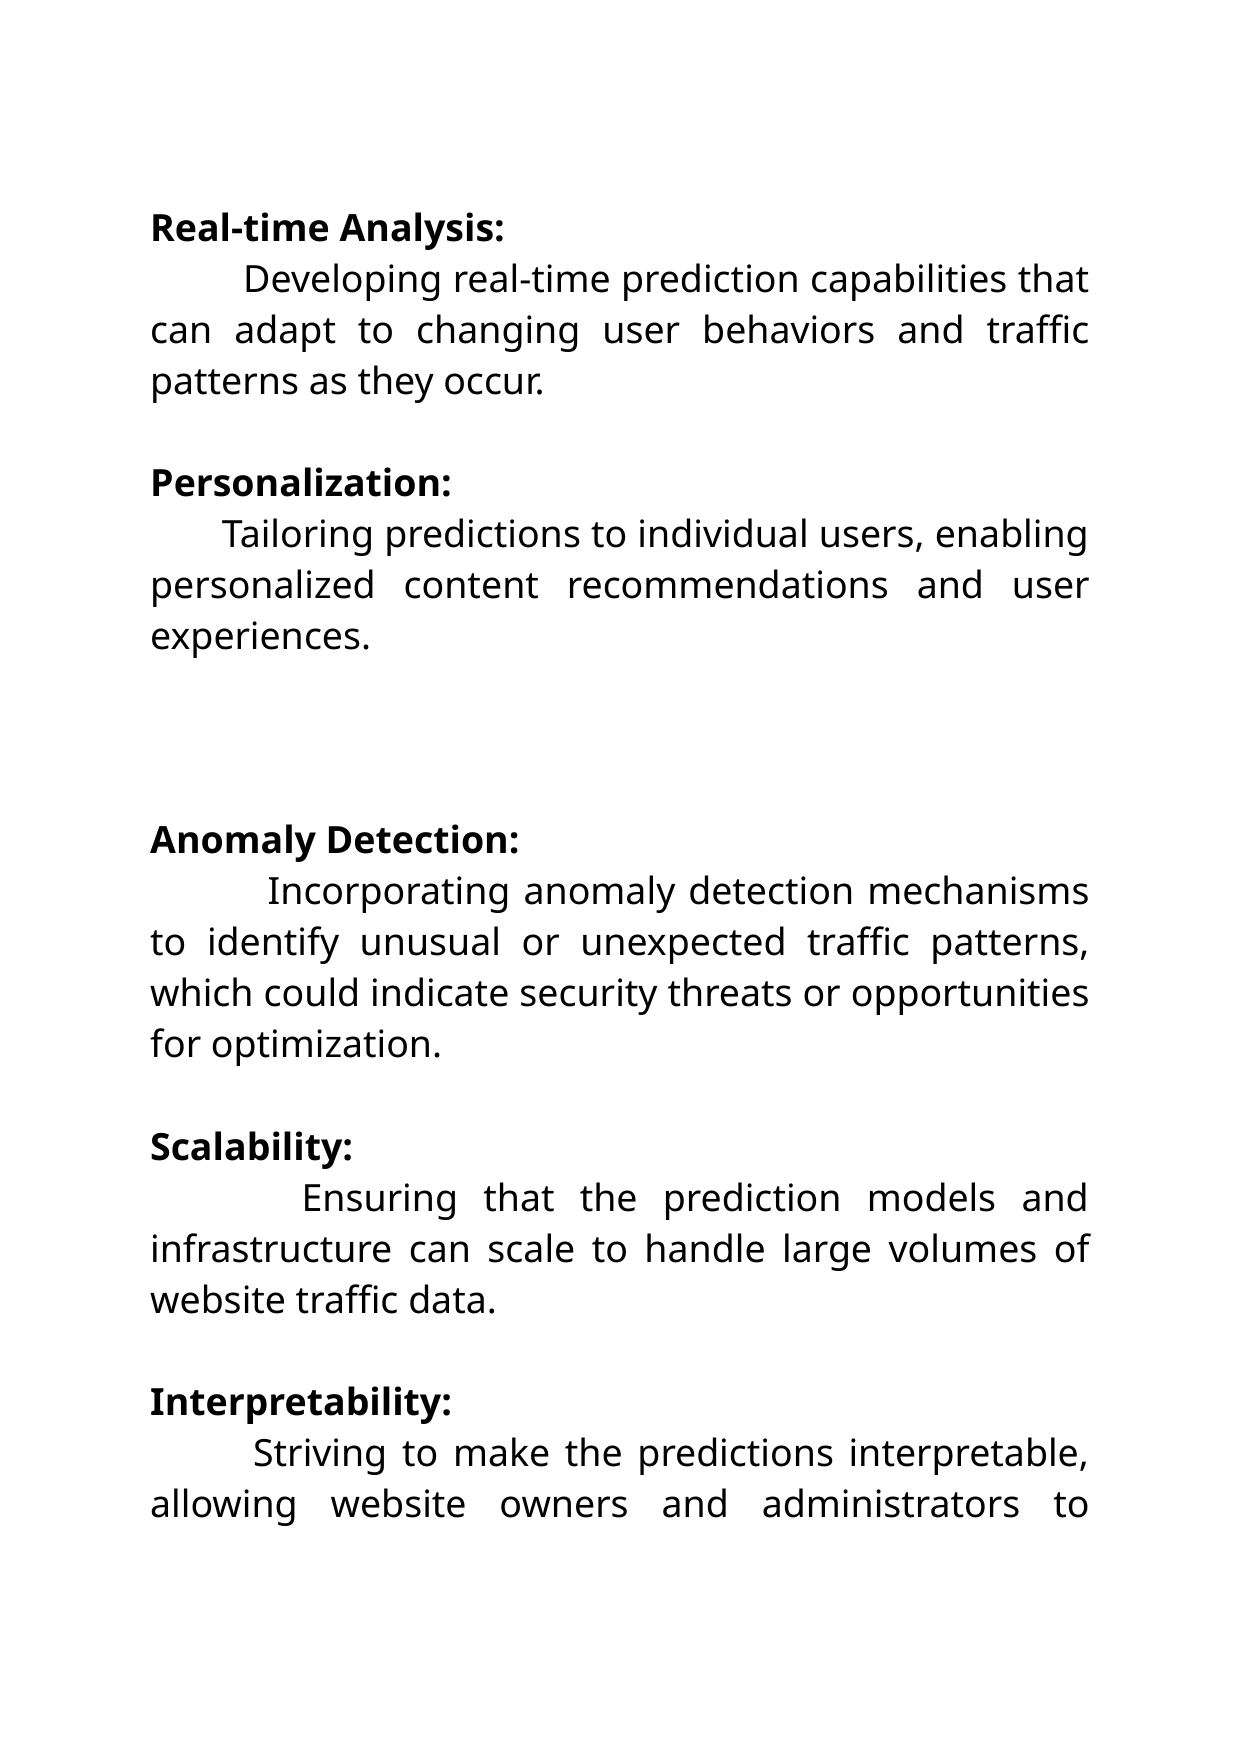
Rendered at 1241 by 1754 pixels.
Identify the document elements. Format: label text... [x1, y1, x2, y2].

text Incorporating anomaly detection mechanisms to identify unusual or unexpected traffic patterns, which could indicate security threats or opportunities for optimization. [150, 864, 1090, 1069]
text Interpretability: [150, 1375, 1090, 1426]
text Personalization: [150, 456, 1090, 507]
text Anomaly Detection: [150, 813, 1090, 864]
text Developing real-time prediction capabilities that can adapt to changing user behaviors and traffic patterns as they occur. [150, 252, 1090, 405]
text Ensuring that the prediction models and infrastructure can scale to handle large volumes of website traffic data. [150, 1171, 1090, 1324]
text Real-time Analysis: [150, 201, 1090, 252]
text Striving to make the predictions interpretable, allowing website owners and administrators to [150, 1426, 1090, 1528]
text Scalability: [150, 1120, 1090, 1171]
text Tailoring predictions to individual users, enabling personalized content recommendations and user experiences. [150, 507, 1090, 660]
